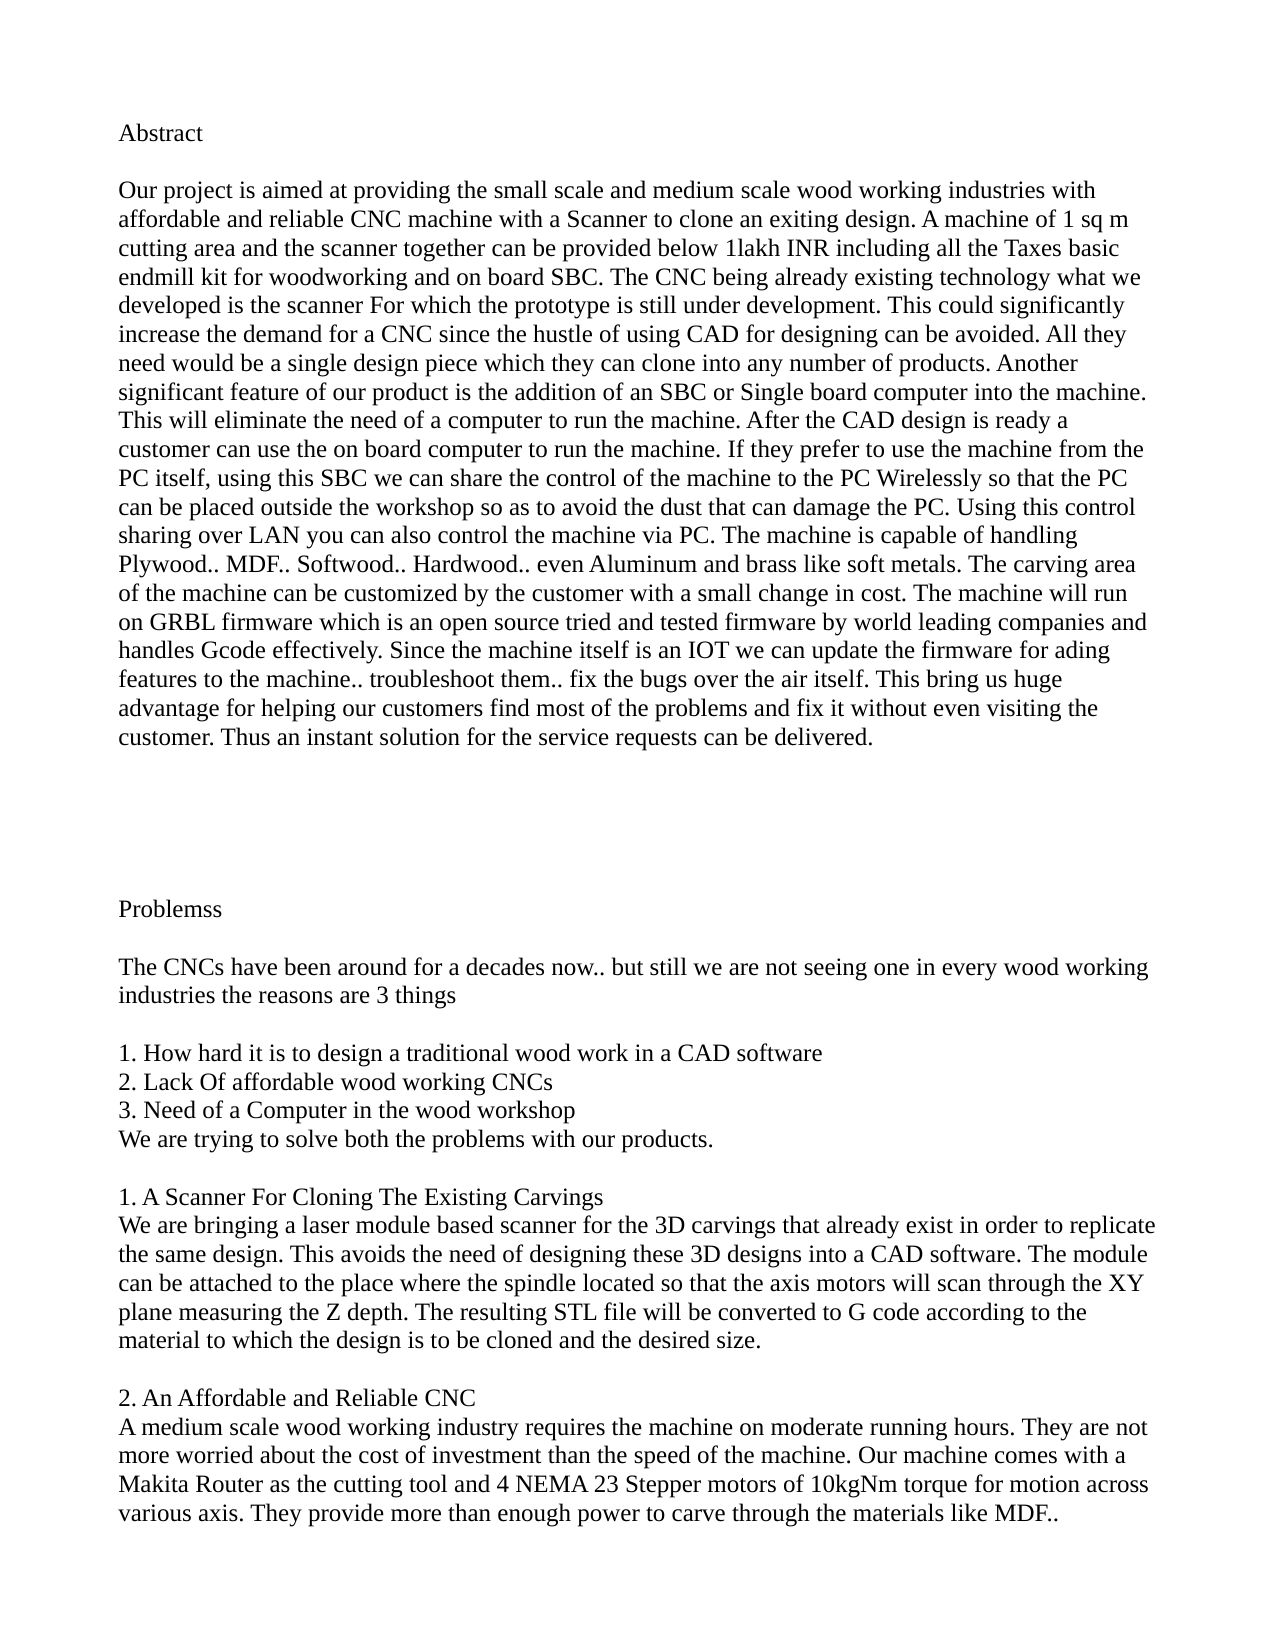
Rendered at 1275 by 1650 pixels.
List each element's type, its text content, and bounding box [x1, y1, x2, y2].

text We are bringing a laser module based scanner for the 3D carvings that already exist in order to replicate the same design. This avoids the need of designing these 3D designs into a CAD software. The module can be attached to the place where the spindle located so that the axis motors will scan through the XY plane measuring the Z depth. The resulting STL file will be converted to G code according to the material to which the design is to be cloned and the desired size. [118, 1211, 1157, 1354]
text Problemss [118, 894, 1157, 923]
text A medium scale wood working industry requires the machine on moderate running hours. They are not more worried about the cost of investment than the speed of the machine. Our machine comes with a Makita Router as the cutting tool and 4 NEMA 23 Stepper motors of 10kgNm torque for motion across various axis. They provide more than enough power to carve through the materials like MDF.. [118, 1412, 1157, 1527]
text 3. Need of a Computer in the wood workshop [118, 1096, 1157, 1124]
text 1. How hard it is to design a traditional wood work in a CAD software [118, 1038, 1157, 1067]
text 2. An Affordable and Reliable CNC [118, 1383, 1157, 1412]
text Our project is aimed at providing the small scale and medium scale wood working industries with affordable and reliable CNC machine with a Scanner to clone an exiting design. A machine of 1 sq m cutting area and the scanner together can be provided below 1lakh INR including all the Taxes basic endmill kit for woodworking and on board SBC. The CNC being already existing technology what we developed is the scanner For which the prototype is still under development. This could significantly increase the demand for a CNC since the hustle of using CAD for designing can be avoided. All they need would be a single design piece which they can clone into any number of products. Another significant feature of our product is the addition of an SBC or Single board computer into the machine. This will eliminate the need of a computer to run the machine. After the CAD design is ready a customer can use the on board computer to run the machine. If they prefer to use the machine from the PC itself, using this SBC we can share the control of the machine to the PC Wirelessly so that the PC can be placed outside the workshop so as to avoid the dust that can damage the PC. Using this control sharing over LAN you can also control the machine via PC. The machine is capable of handling Plywood.. MDF.. Softwood.. Hardwood.. even Aluminum and brass like soft metals. The carving area of the machine can be customized by the customer with a small change in cost. The machine will run on GRBL firmware which is an open source tried and tested firmware by world leading companies and handles Gcode effectively. Since the machine itself is an IOT we can update the firmware for ading features to the machine.. troubleshoot them.. fix the bugs over the air itself. This bring us huge advantage for helping our customers find most of the problems and fix it without even visiting the customer. Thus an instant solution for the service requests can be delivered. [118, 176, 1157, 751]
text Abstract [118, 118, 1157, 147]
text The CNCs have been around for a decades now.. but still we are not seeing one in every wood working industries the reasons are 3 things [118, 952, 1157, 1009]
text 2. Lack Of affordable wood working CNCs [118, 1067, 1157, 1096]
text We are trying to solve both the problems with our products. [118, 1124, 1157, 1153]
text 1. A Scanner For Cloning The Existing Carvings [118, 1182, 1157, 1211]
